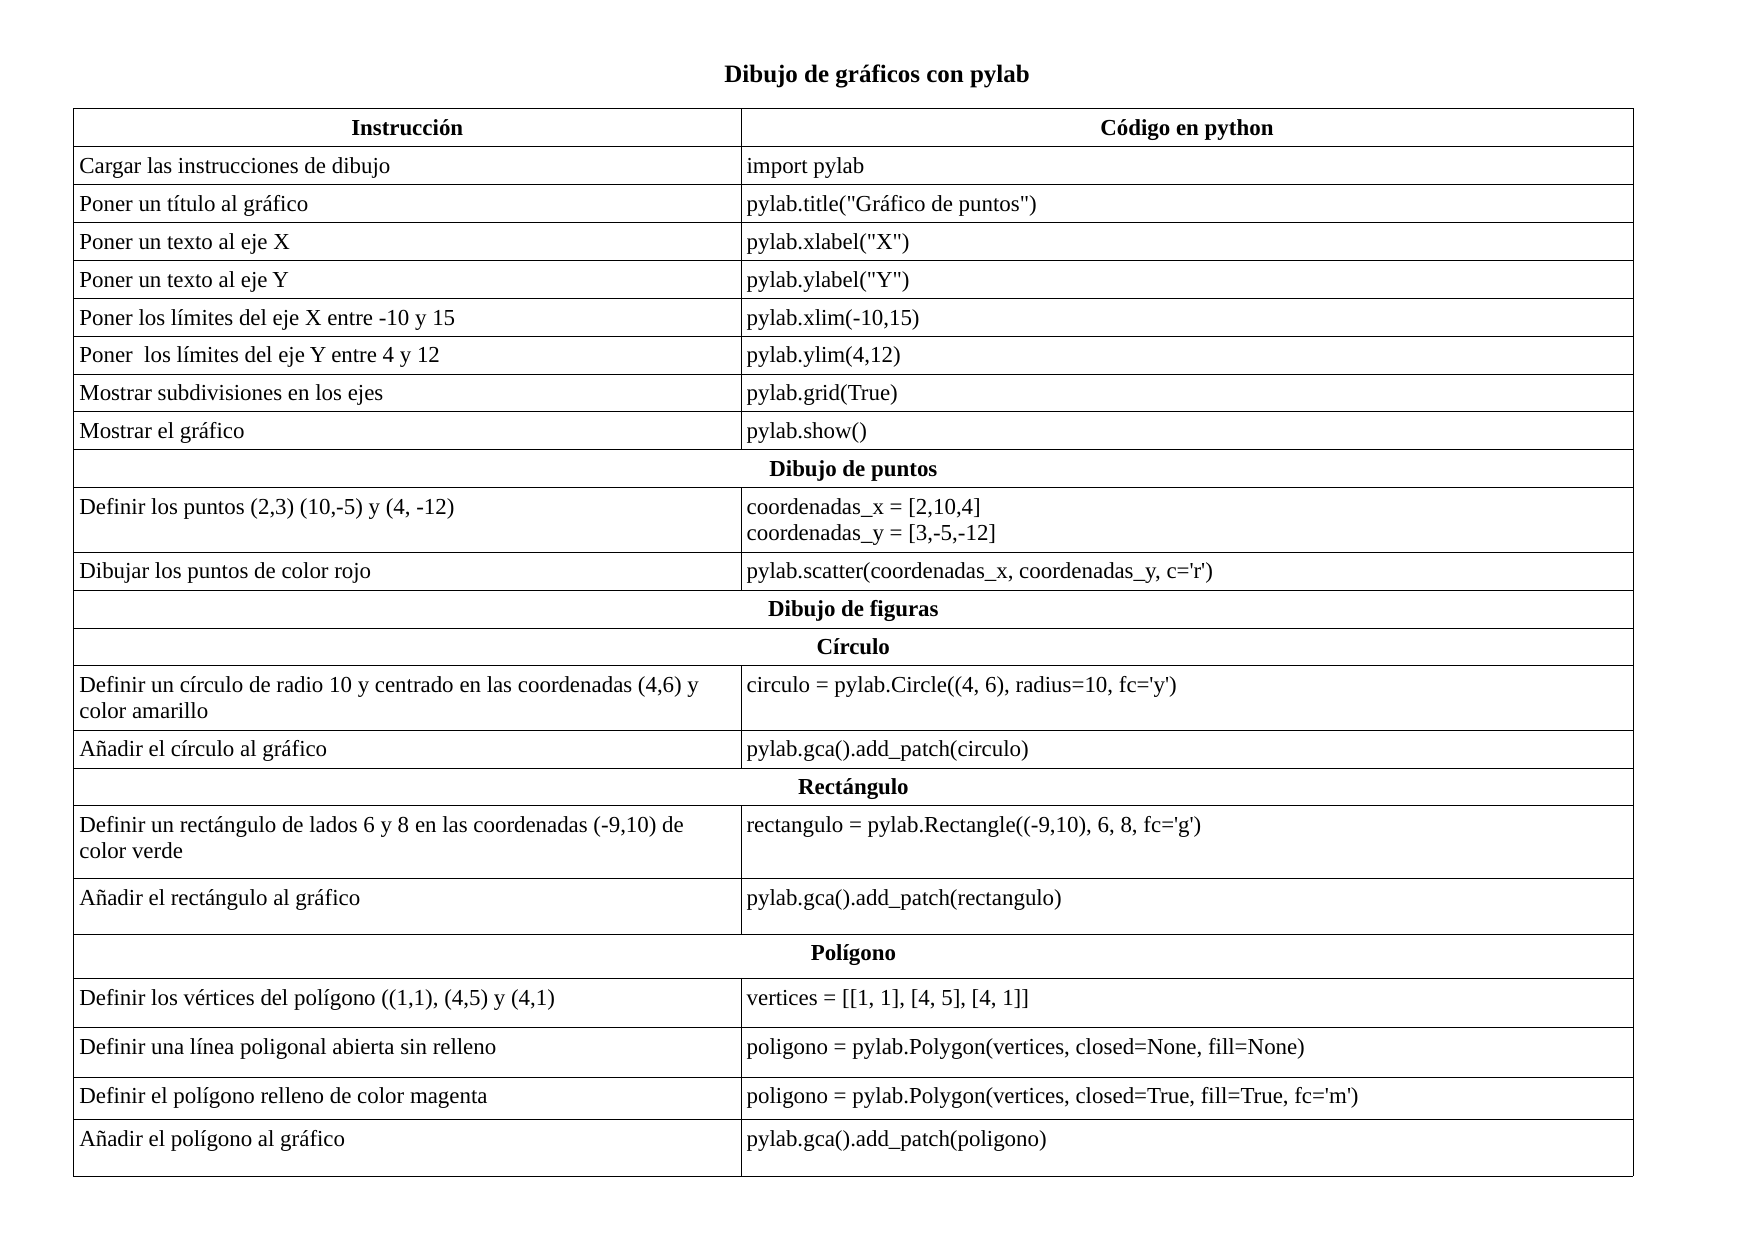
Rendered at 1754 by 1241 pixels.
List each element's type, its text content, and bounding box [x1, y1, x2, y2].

table_cell Definir un rectángulo de lados 6 y 8 en las coordenadas (-9,10) de color verde [74, 806, 741, 878]
table_cell Añadir el rectángulo al gráfico [74, 879, 741, 933]
table_cell Definir los puntos (2,3) (10,-5) y (4, -12) [74, 488, 741, 552]
table_cell pylab.ylabel("Y") [742, 261, 1633, 298]
table_cell Círculo [74, 629, 1633, 665]
table_cell pylab.scatter(coordenadas_x, coordenadas_y, c='r') [742, 553, 1633, 589]
table_cell Mostrar subdivisiones en los ejes [74, 375, 741, 411]
table_cell pylab.xlabel("X") [742, 223, 1633, 260]
table_cell Dibujo de figuras [74, 591, 1633, 627]
table_cell pylab.title("Gráfico de puntos") [742, 185, 1633, 222]
table_header Instrucción [74, 109, 741, 146]
table_cell pylab.show() [742, 412, 1633, 449]
table_cell vertices = [[1, 1], [4, 5], [4, 1]] [742, 979, 1633, 1027]
table_cell Añadir el círculo al gráfico [74, 731, 741, 767]
table_header Código en python [742, 109, 1633, 146]
table_cell Rectángulo [74, 769, 1633, 805]
table_cell Poner un título al gráfico [74, 185, 741, 222]
table_cell Añadir el polígono al gráfico [74, 1120, 741, 1176]
table_cell pylab.gca().add_patch(rectangulo) [742, 879, 1633, 933]
table_cell Polígono [74, 935, 1633, 978]
table_cell Poner los límites del eje X entre -10 y 15 [74, 299, 741, 336]
table_cell Poner un texto al eje Y [74, 261, 741, 298]
table_cell Definir una línea poligonal abierta sin relleno [74, 1028, 741, 1077]
table_cell Dibujo de puntos [74, 450, 1633, 487]
table_cell pylab.gca().add_patch(poligono) [742, 1120, 1633, 1176]
table_cell Definir los vértices del polígono ((1,1), (4,5) y (4,1) [74, 979, 741, 1027]
table_cell pylab.grid(True) [742, 375, 1633, 411]
table_cell circulo = pylab.Circle((4, 6), radius=10, fc='y') [742, 666, 1633, 729]
table_cell Cargar las instrucciones de dibujo [74, 147, 741, 184]
table_cell Dibujar los puntos de color rojo [74, 553, 741, 589]
table_cell pylab.xlim(-10,15) [742, 299, 1633, 336]
table_cell pylab.ylim(4,12) [742, 337, 1633, 373]
table_cell Definir el polígono relleno de color magenta [74, 1078, 741, 1119]
table_cell pylab.gca().add_patch(circulo) [742, 731, 1633, 767]
text Dibujo de gráficos con pylab [118, 59, 1636, 88]
table_cell Mostrar el gráfico [74, 412, 741, 449]
table_cell coordenadas_x = [2,10,4] coordenadas_y = [3,-5,-12] [742, 488, 1633, 552]
table_cell Definir un círculo de radio 10 y centrado en las coordenadas (4,6) y color amarillo [74, 666, 741, 729]
table_cell Poner un texto al eje X [74, 223, 741, 260]
table_cell Poner los límites del eje Y entre 4 y 12 [74, 337, 741, 373]
table_cell poligono = pylab.Polygon(vertices, closed=True, fill=True, fc='m') [742, 1078, 1633, 1119]
table_cell rectangulo = pylab.Rectangle((-9,10), 6, 8, fc='g') [742, 806, 1633, 878]
table_cell poligono = pylab.Polygon(vertices, closed=None, fill=None) [742, 1028, 1633, 1077]
table_cell import pylab [742, 147, 1633, 184]
